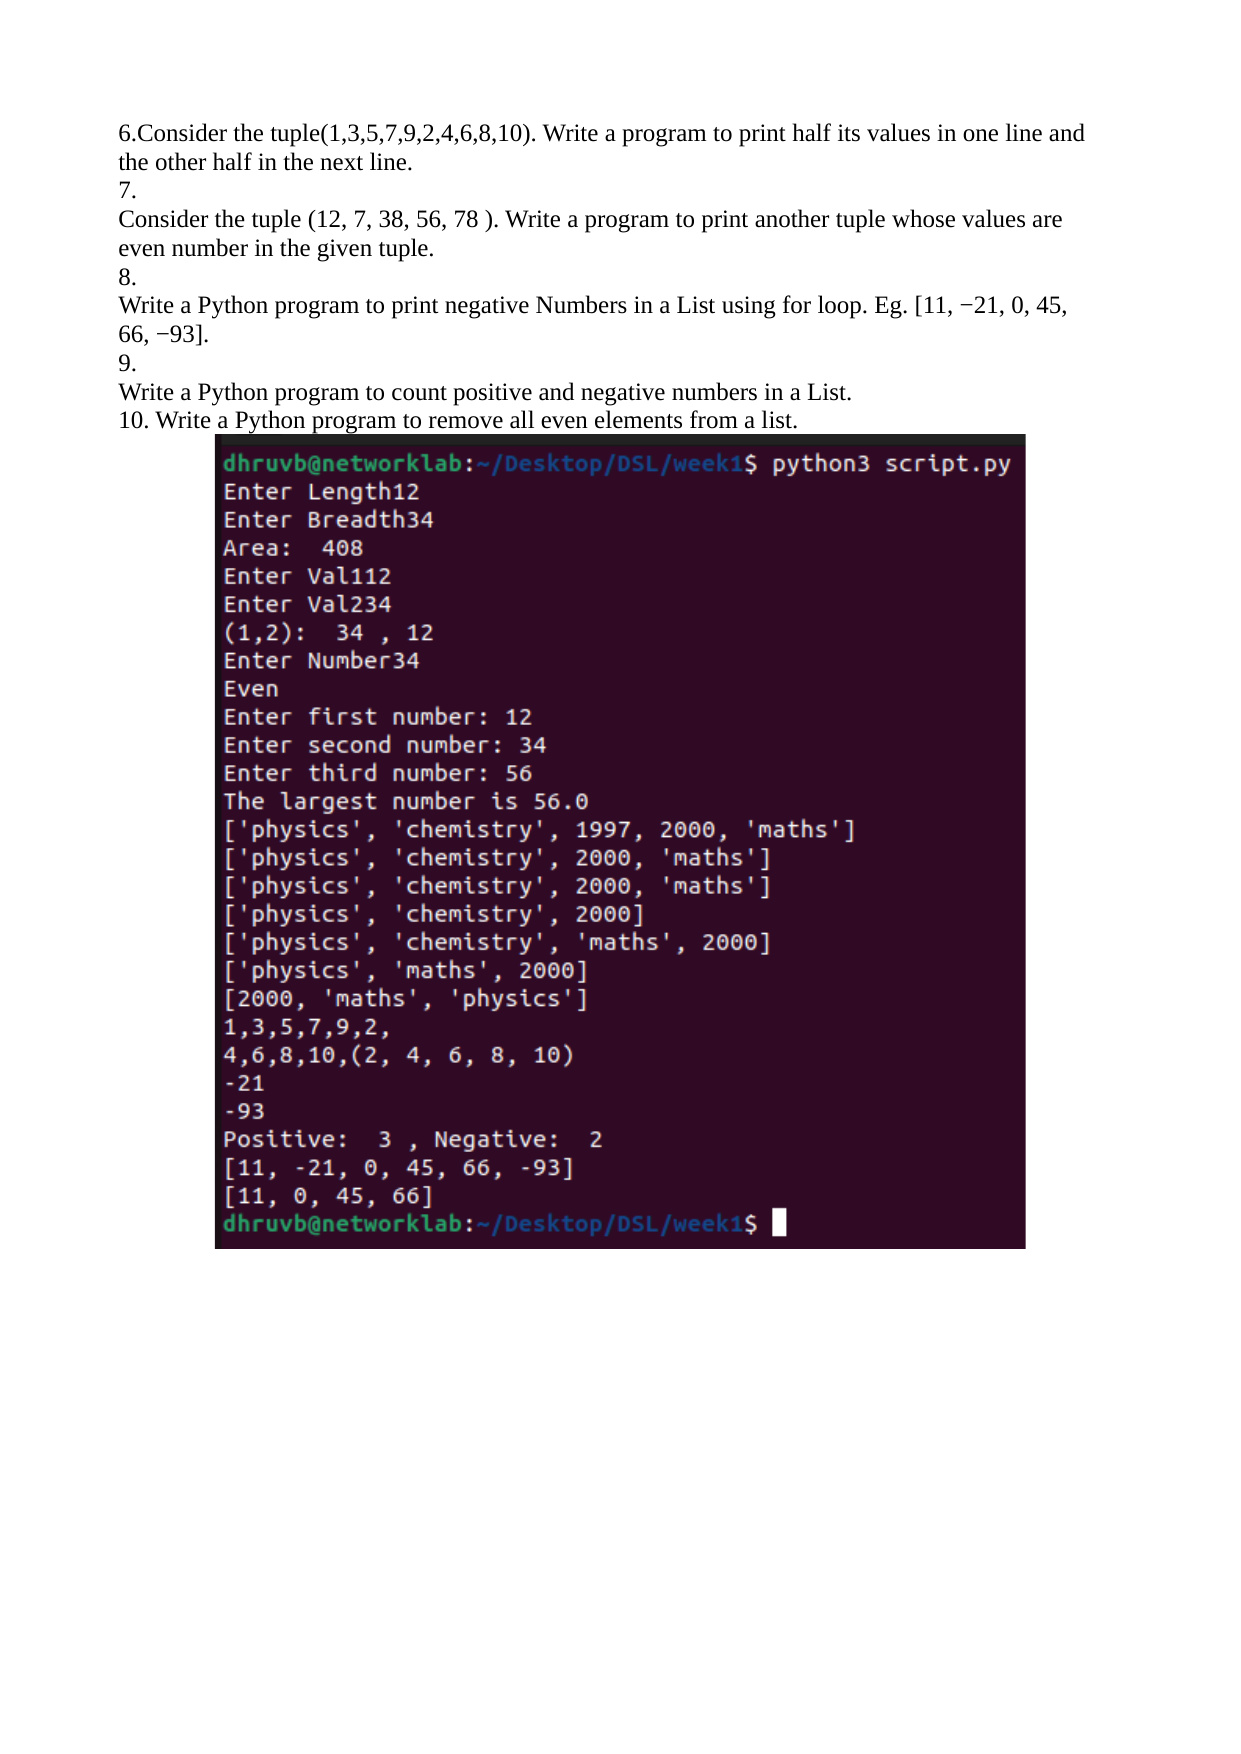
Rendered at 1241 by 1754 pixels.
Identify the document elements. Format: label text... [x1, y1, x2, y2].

text 10. Write a Python program to remove all even elements from a list. [118, 406, 1122, 434]
text Consider the tuple (12, 7, 38, 56, 78 ). Write a program to print another tuple whose values are [118, 204, 1122, 233]
text Write a Python program to count positive and negative numbers in a List. [118, 377, 1122, 406]
text 9. [118, 348, 1122, 377]
text Write a Python program to print negative Numbers in a List using for loop. Eg. [11, −21, 0, 45, [118, 291, 1122, 319]
picture [214, 434, 1026, 1249]
text 6.Consider the tuple(1,3,5,7,9,2,4,6,8,10). Write a program to print half its values in one line and [118, 118, 1122, 147]
text 66, −93]. [118, 319, 1122, 348]
text 8. [118, 262, 1122, 291]
text the other half in the next line. [118, 147, 1122, 176]
text even number in the given tuple. [118, 233, 1122, 262]
text 7. [118, 176, 1122, 204]
